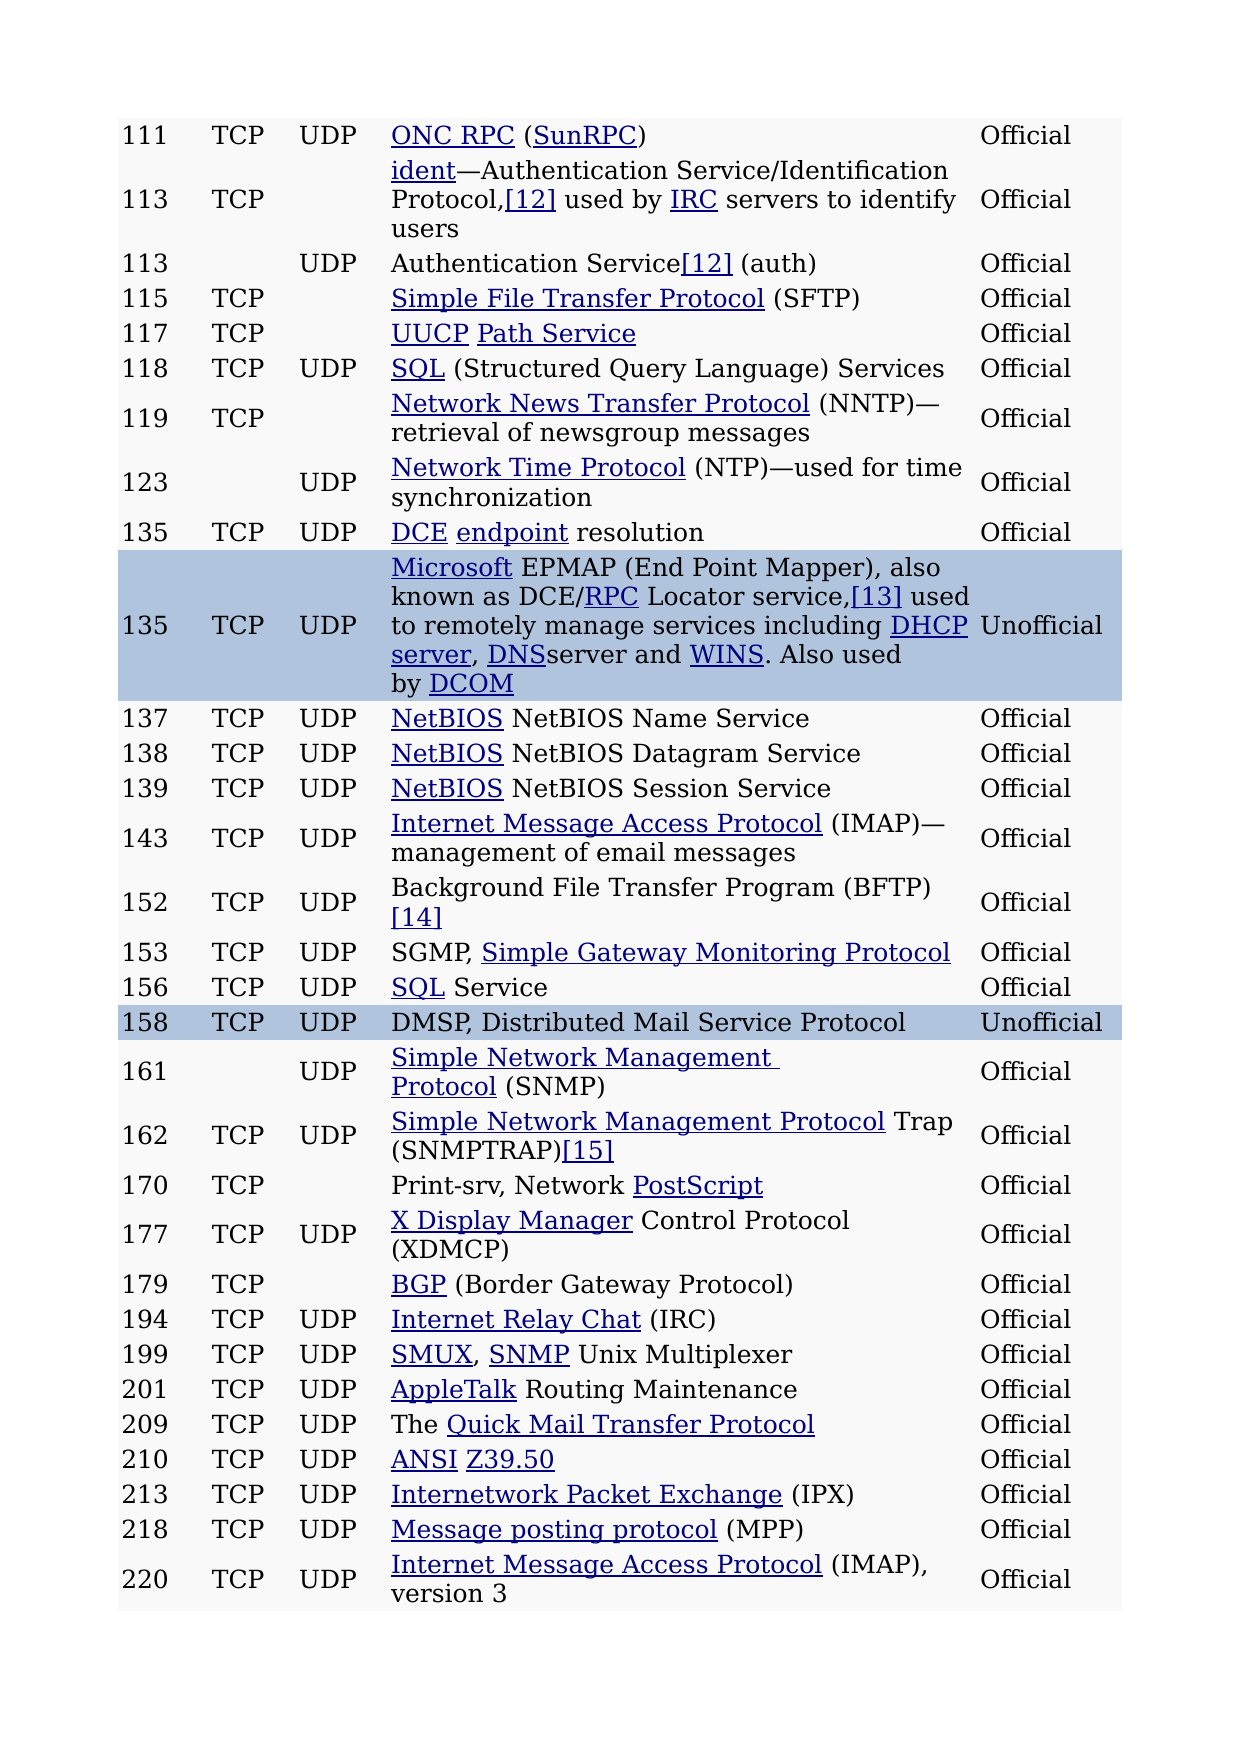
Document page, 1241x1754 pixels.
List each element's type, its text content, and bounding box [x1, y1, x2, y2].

table_cell Official [977, 515, 1122, 550]
table_cell 119 [118, 386, 209, 451]
table_cell Network Time Protocol (NTP)—used for time synchronization [388, 451, 977, 515]
table_cell 162 [118, 1104, 209, 1168]
table_cell [296, 1267, 388, 1302]
table_cell TCP [209, 118, 296, 153]
table_cell 113 [118, 246, 209, 281]
table_cell Official [977, 1407, 1122, 1442]
table_cell Unofficial [977, 550, 1122, 701]
table_cell Official [977, 1372, 1122, 1407]
table_cell UDP [296, 1407, 388, 1442]
table_cell Authentication Service[12] (auth) [388, 246, 977, 281]
table_cell Official [977, 1547, 1122, 1611]
table_cell Official [977, 1442, 1122, 1477]
table_cell UDP [296, 351, 388, 386]
table_cell UDP [296, 1547, 388, 1611]
table_cell UDP [296, 1203, 388, 1267]
table_cell Official [977, 771, 1122, 806]
table_cell [296, 281, 388, 316]
table_cell 139 [118, 771, 209, 806]
table_cell TCP [209, 1547, 296, 1611]
table_cell UDP [296, 1512, 388, 1547]
table_cell TCP [209, 515, 296, 550]
table_cell [296, 386, 388, 451]
table_cell BGP (Border Gateway Protocol) [388, 1267, 977, 1302]
table_cell Official [977, 118, 1122, 153]
table_cell TCP [209, 771, 296, 806]
table_cell UDP [296, 871, 388, 935]
table_cell UDP [296, 1040, 388, 1104]
table_cell Microsoft EPMAP (End Point Mapper), also known as DCE/RPC Locator service,[13] used to remotely manage services including DHCP server, DNSserver and WINS. Also used by DCOM [388, 550, 977, 701]
table_cell Official [977, 281, 1122, 316]
table_cell 115 [118, 281, 209, 316]
table_cell 143 [118, 806, 209, 871]
table_cell 156 [118, 970, 209, 1005]
table_cell UDP [296, 515, 388, 550]
table_cell TCP [209, 806, 296, 871]
table_cell DCE endpoint resolution [388, 515, 977, 550]
table_cell TCP [209, 1407, 296, 1442]
table_cell [296, 153, 388, 246]
table_cell UDP [296, 550, 388, 701]
table_cell Official [977, 1477, 1122, 1512]
table_cell TCP [209, 1372, 296, 1407]
table_cell 177 [118, 1203, 209, 1267]
table_cell NetBIOS NetBIOS Name Service [388, 701, 977, 736]
table_cell Official [977, 806, 1122, 871]
table_cell 213 [118, 1477, 209, 1512]
table_cell 209 [118, 1407, 209, 1442]
table_cell ONC RPC (SunRPC) [388, 118, 977, 153]
table_cell TCP [209, 1477, 296, 1512]
table_cell Simple File Transfer Protocol (SFTP) [388, 281, 977, 316]
table_cell Print-srv, Network PostScript [388, 1168, 977, 1203]
table_cell TCP [209, 871, 296, 935]
table_cell UDP [296, 1372, 388, 1407]
table_cell TCP [209, 1203, 296, 1267]
table_cell 170 [118, 1168, 209, 1203]
table_cell 220 [118, 1547, 209, 1611]
table_cell 117 [118, 316, 209, 351]
table_cell TCP [209, 1168, 296, 1203]
table_cell Network News Transfer Protocol (NNTP)—retrieval of newsgroup messages [388, 386, 977, 451]
table_cell Official [977, 701, 1122, 736]
table_cell 201 [118, 1372, 209, 1407]
table_cell Background File Transfer Program (BFTP)[14] [388, 871, 977, 935]
table_cell ANSI Z39.50 [388, 1442, 977, 1477]
table_cell TCP [209, 1302, 296, 1337]
table_cell [296, 316, 388, 351]
table_cell The Quick Mail Transfer Protocol [388, 1407, 977, 1442]
table_cell TCP [209, 550, 296, 701]
table_cell ident—Authentication Service/Identification Protocol,[12] used by IRC servers to identify users [388, 153, 977, 246]
table_cell TCP [209, 1442, 296, 1477]
table_cell UDP [296, 806, 388, 871]
table_cell Internetwork Packet Exchange (IPX) [388, 1477, 977, 1512]
table_cell TCP [209, 1104, 296, 1168]
table_cell SGMP, Simple Gateway Monitoring Protocol [388, 935, 977, 970]
table_cell Official [977, 1512, 1122, 1547]
table_cell Official [977, 153, 1122, 246]
table_cell Official [977, 316, 1122, 351]
table_cell UUCP Path Service [388, 316, 977, 351]
table_cell [209, 1040, 296, 1104]
table_cell UDP [296, 1477, 388, 1512]
table_cell TCP [209, 736, 296, 771]
table_cell 218 [118, 1512, 209, 1547]
table_cell 137 [118, 701, 209, 736]
table_cell 179 [118, 1267, 209, 1302]
table_cell SQL (Structured Query Language) Services [388, 351, 977, 386]
table_cell X Display Manager Control Protocol (XDMCP) [388, 1203, 977, 1267]
table_cell Internet Message Access Protocol (IMAP)—management of email messages [388, 806, 977, 871]
table_cell Simple Network Management Protocol Trap (SNMPTRAP)[15] [388, 1104, 977, 1168]
table_cell NetBIOS NetBIOS Session Service [388, 771, 977, 806]
table_cell SMUX, SNMP Unix Multiplexer [388, 1337, 977, 1372]
table_cell [296, 1168, 388, 1203]
table_cell UDP [296, 1005, 388, 1040]
table_cell TCP [209, 316, 296, 351]
table_cell TCP [209, 1005, 296, 1040]
table_cell Internet Relay Chat (IRC) [388, 1302, 977, 1337]
table_cell UDP [296, 935, 388, 970]
table_cell Official [977, 246, 1122, 281]
table_cell TCP [209, 153, 296, 246]
table_cell UDP [296, 1302, 388, 1337]
table_cell TCP [209, 701, 296, 736]
table_cell 123 [118, 451, 209, 515]
table_cell UDP [296, 451, 388, 515]
table_cell Unofficial [977, 1005, 1122, 1040]
table_cell TCP [209, 935, 296, 970]
table_cell UDP [296, 701, 388, 736]
table_cell Official [977, 1203, 1122, 1267]
table_cell UDP [296, 736, 388, 771]
table_cell Official [977, 1302, 1122, 1337]
table_cell UDP [296, 1104, 388, 1168]
table_cell NetBIOS NetBIOS Datagram Service [388, 736, 977, 771]
table_cell UDP [296, 1442, 388, 1477]
table_cell UDP [296, 246, 388, 281]
table_cell Simple Network Management Protocol (SNMP) [388, 1040, 977, 1104]
table_cell 138 [118, 736, 209, 771]
table_cell TCP [209, 970, 296, 1005]
table_cell Official [977, 736, 1122, 771]
table_cell 161 [118, 1040, 209, 1104]
table_cell 158 [118, 1005, 209, 1040]
table_cell TCP [209, 386, 296, 451]
table_cell 152 [118, 871, 209, 935]
table_cell UDP [296, 118, 388, 153]
table_cell UDP [296, 970, 388, 1005]
table_cell Official [977, 1267, 1122, 1302]
table_cell Official [977, 451, 1122, 515]
table_cell 210 [118, 1442, 209, 1477]
table_cell UDP [296, 1337, 388, 1372]
table_cell AppleTalk Routing Maintenance [388, 1372, 977, 1407]
table_cell TCP [209, 1337, 296, 1372]
table_cell 135 [118, 515, 209, 550]
table_cell Official [977, 1040, 1122, 1104]
table_cell TCP [209, 281, 296, 316]
table_cell Official [977, 1168, 1122, 1203]
table_cell [209, 451, 296, 515]
table_cell SQL Service [388, 970, 977, 1005]
table_cell Official [977, 935, 1122, 970]
table_cell DMSP, Distributed Mail Service Protocol [388, 1005, 977, 1040]
table_cell Official [977, 970, 1122, 1005]
table_cell Official [977, 1104, 1122, 1168]
table_cell TCP [209, 351, 296, 386]
table_cell 194 [118, 1302, 209, 1337]
table_cell [209, 246, 296, 281]
table_cell 199 [118, 1337, 209, 1372]
table_cell 111 [118, 118, 209, 153]
table_cell 118 [118, 351, 209, 386]
table_cell TCP [209, 1267, 296, 1302]
table_cell 113 [118, 153, 209, 246]
table_cell Internet Message Access Protocol (IMAP), version 3 [388, 1547, 977, 1611]
table_cell Official [977, 386, 1122, 451]
table_cell Official [977, 1337, 1122, 1372]
table_cell Official [977, 351, 1122, 386]
table_cell 153 [118, 935, 209, 970]
table_cell Message posting protocol (MPP) [388, 1512, 977, 1547]
table_cell UDP [296, 771, 388, 806]
table_cell Official [977, 871, 1122, 935]
table_cell TCP [209, 1512, 296, 1547]
table_cell 135 [118, 550, 209, 701]
